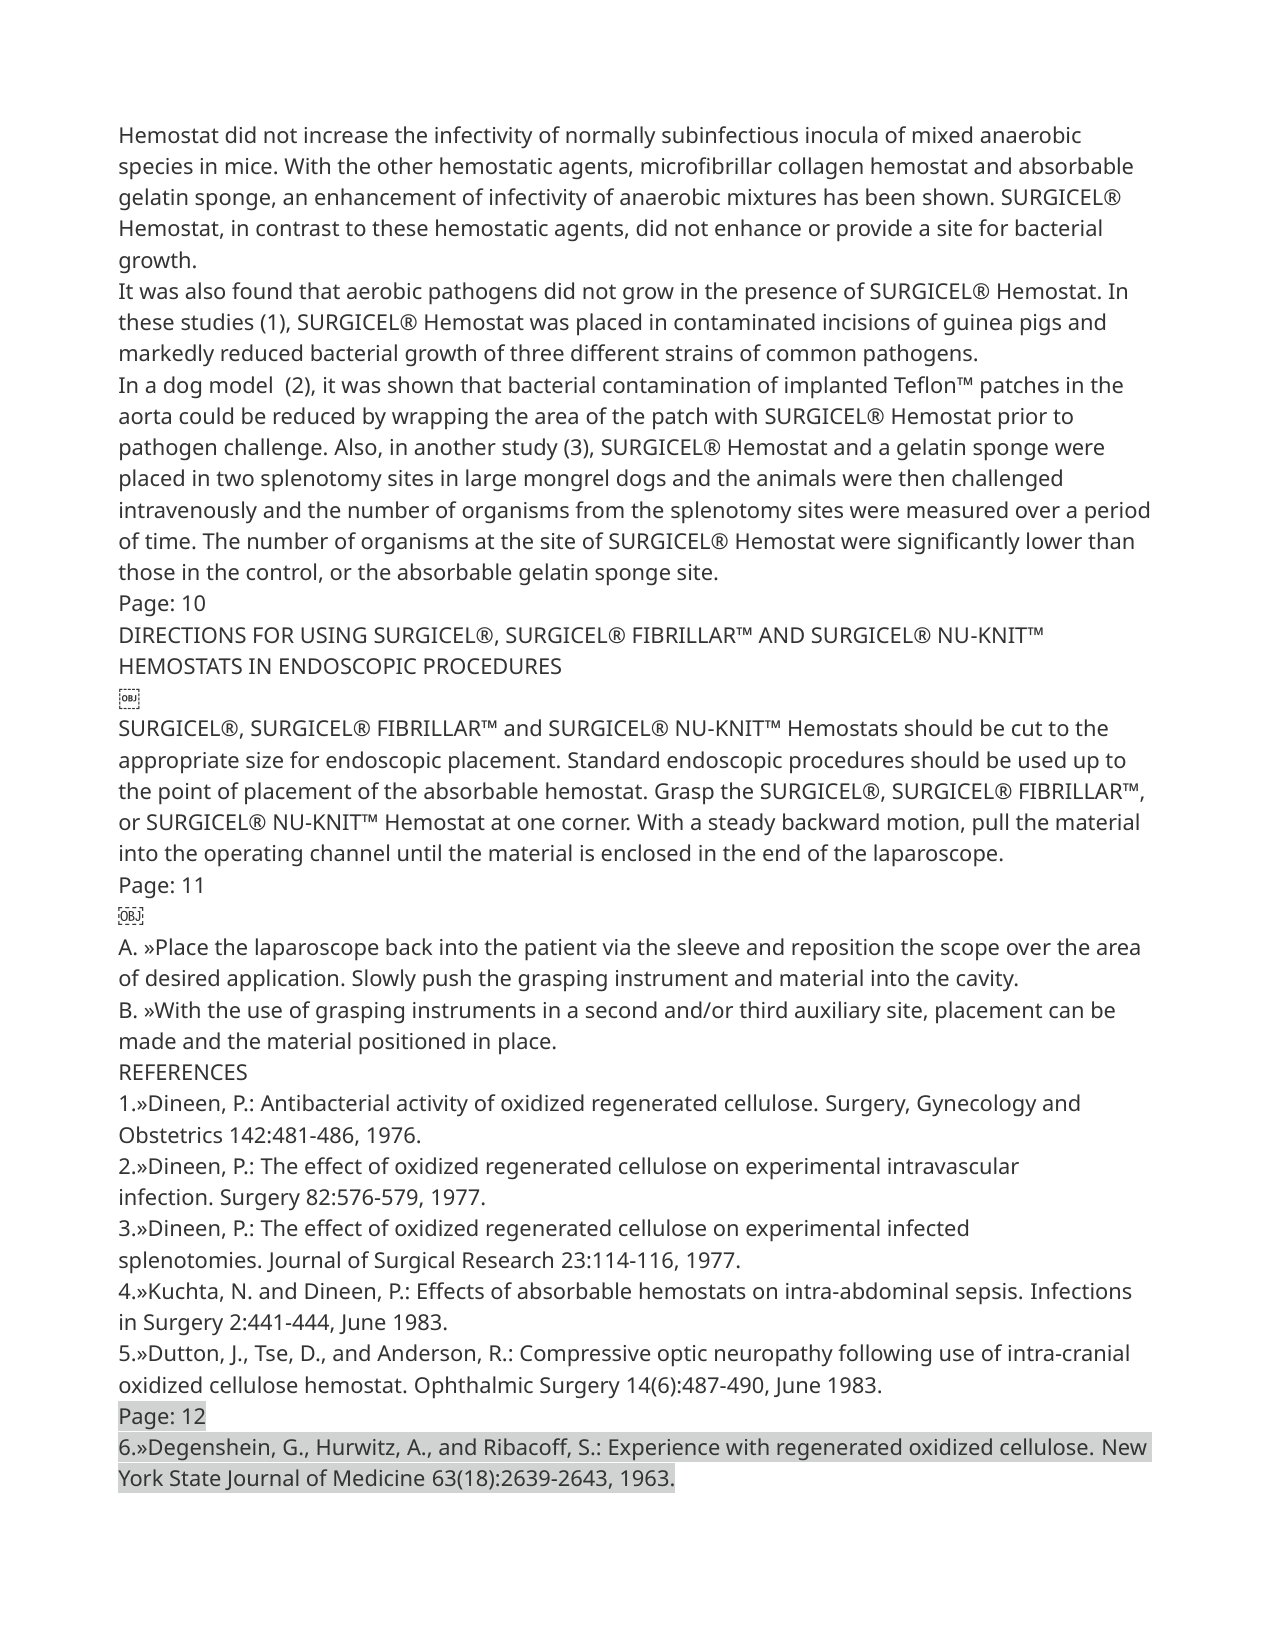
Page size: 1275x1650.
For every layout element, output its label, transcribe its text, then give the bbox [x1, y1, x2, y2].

text It was also found that aerobic pathogens did not grow in the presence of SURGICEL® Hemostat. In these studies (1), SURGICEL® Hemostat was placed in contaminated incisions of guinea pigs and markedly reduced bacterial growth of three different strains of common pathogens. [118, 274, 1157, 368]
text 2.»Dineen, P.: The effect of oxidized regenerated cellulose on experimental intravascular infection. Surgery 82:576-579, 1977. [118, 1149, 1157, 1212]
text 1.»Dineen, P.: Antibacterial activity of oxidized regenerated cellulose. Surgery, Gynecology and Obstetrics 142:481-486, 1976. [118, 1087, 1157, 1149]
text Page: 12 [118, 1399, 1157, 1431]
text 5.»Dutton, J., Tse, D., and Anderson, R.: Compressive optic neuropathy following use of intra-cranial oxidized cellulose hemostat. Ophthalmic Surgery 14(6):487-490, June 1983. [118, 1337, 1157, 1399]
text Page: 10 [118, 587, 1157, 618]
text REFERENCES [118, 1056, 1157, 1087]
text 4.»Kuchta, N. and Dineen, P.: Effects of absorbable hemostats on intra-abdominal sepsis. Infections in Surgery 2:441-444, June 1983. [118, 1274, 1157, 1337]
text 3.»Dineen, P.: The effect of oxidized regenerated cellulose on experimental infected splenotomies. Journal of Surgical Research 23:114-116, 1977. [118, 1212, 1157, 1274]
text 6.»Degenshein, G., Hurwitz, A., and Ribacoff, S.: Experience with regenerated oxidized cellulose. New York State Journal of Medicine 63(18):2639-2643, 1963. [118, 1431, 1157, 1493]
text ￼ SURGICEL®, SURGICEL® FIBRILLAR™ and SURGICEL® NU‑KNIT™ Hemostats should be cut to the appropriate size for endoscopic placement. Standard endoscopic procedures should be used up to the point of placement of the absorbable hemostat. Grasp the SURGICEL®, SURGICEL® FIBRILLAR™, or SURGICEL® NU-KNIT™ Hemostat at one corner. With a steady backward motion, pull the material into the operating channel until the material is enclosed in the end of the laparoscope. [118, 681, 1157, 868]
text ￼ A. »Place the laparoscope back into the patient via the sleeve and reposition the scope over the area of desired application. Slowly push the grasping instrument and material into the cavity. [118, 899, 1157, 993]
text DIRECTIONS FOR USING SURGICEL®, SURGICEL® FIBRILLAR™ AND SURGICEL® NU‑KNIT™ HEMOSTATS IN ENDOSCOPIC PROCEDURES [118, 618, 1157, 681]
text Hemostat did not increase the infectivity of normally subinfectious inocula of mixed anaerobic species in mice. With the other hemostatic agents, microfibrillar collagen hemostat and absorbable gelatin sponge, an enhancement of infectivity of anaerobic mixtures has been shown. SURGICEL® Hemostat, in contrast to these hemostatic agents, did not enhance or provide a site for bacterial growth. [118, 118, 1157, 274]
text B. »With the use of grasping instruments in a second and/or third auxiliary site, placement can be made and the material positioned in place. [118, 993, 1157, 1056]
text Page: 11 [118, 868, 1157, 899]
text In a dog model (2), it was shown that bacterial contamination of implanted Teflon™ patches in the aorta could be reduced by wrapping the area of the patch with SURGICEL® Hemostat prior to pathogen challenge. Also, in another study (3), SURGICEL® Hemostat and a gelatin sponge were placed in two splenotomy sites in large mongrel dogs and the animals were then challenged intravenously and the number of organisms from the splenotomy sites were measured over a period of time. The number of organisms at the site of SURGICEL® Hemostat were significantly lower than those in the control, or the absorbable gelatin sponge site. [118, 368, 1157, 587]
